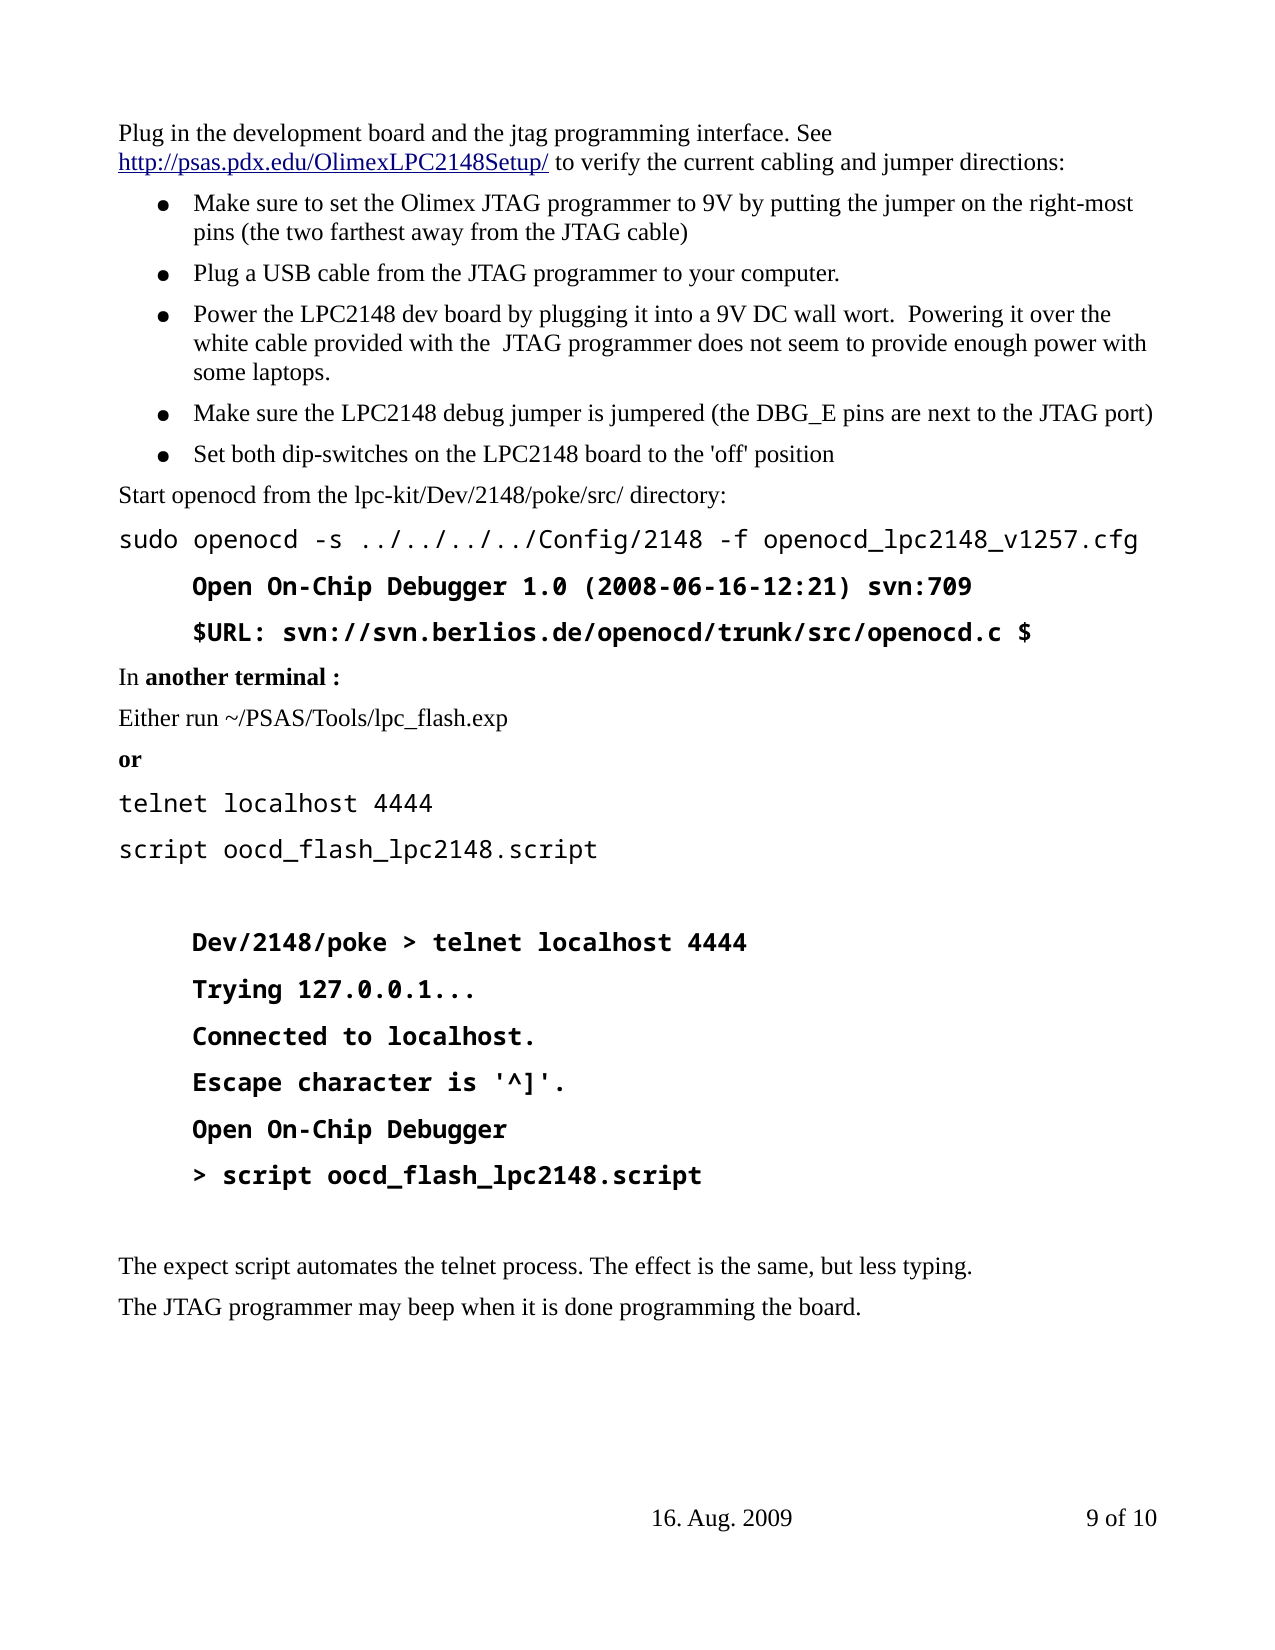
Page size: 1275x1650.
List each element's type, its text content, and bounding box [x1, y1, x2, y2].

text $URL: svn://svn.berlios.de/openocd/trunk/src/openocd.c $ [192, 615, 1157, 649]
text telnet localhost 4444 [118, 785, 1157, 819]
text Escape character is '^]'. [192, 1065, 1157, 1099]
text Dev/2148/poke > telnet localhost 4444 [192, 925, 1157, 959]
list Power the LPC2148 dev board by plugging it into a 9V DC wall wort. Powering it over the white cable provided with the JTAG programmer does not seem to provide enough power with some laptops. [156, 299, 1157, 386]
list Make sure to set the Olimex JTAG programmer to 9V by putting the jumper on the right-most pins (the two farthest away from the JTAG cable) [156, 188, 1157, 246]
text In another terminal : [118, 662, 1157, 690]
text Start openocd from the lpc-kit/Dev/2148/poke/src/ directory: [118, 481, 1157, 509]
text The expect script automates the telnet process. The effect is the same, but less typing. [118, 1251, 1157, 1280]
text Either run ~/PSAS/Tools/lpc_flash.exp [118, 703, 1157, 732]
list Make sure the LPC2148 debug jumper is jumpered (the DBG_E pins are next to the JTAG port) [156, 398, 1157, 427]
text Trying 127.0.0.1... [192, 972, 1157, 1006]
text Plug in the development board and the jtag programming interface. See http://psas.pdx.edu/OlimexLPC2148Setup/ to verify the current cabling and jumper directions: [118, 118, 1157, 176]
text or [118, 744, 1157, 773]
text script oocd_flash_lpc2148.script [118, 832, 1157, 866]
text Connected to localhost. [192, 1018, 1157, 1052]
text > script oocd_flash_lpc2148.script [192, 1158, 1157, 1192]
list Set both dip-switches on the LPC2148 board to the 'off' position [156, 439, 1157, 468]
text sudo openocd -s ../../../../Config/2148 -f openocd_lpc2148_v1257.cfg [118, 522, 1157, 556]
text Open On-Chip Debugger [192, 1111, 1157, 1145]
text The JTAG programmer may beep when it is done programming the board. [118, 1292, 1157, 1321]
text Open On-Chip Debugger 1.0 (2008-06-16-12:21) svn:709 [192, 568, 1157, 602]
list Plug a USB cable from the JTAG programmer to your computer. [156, 258, 1157, 287]
